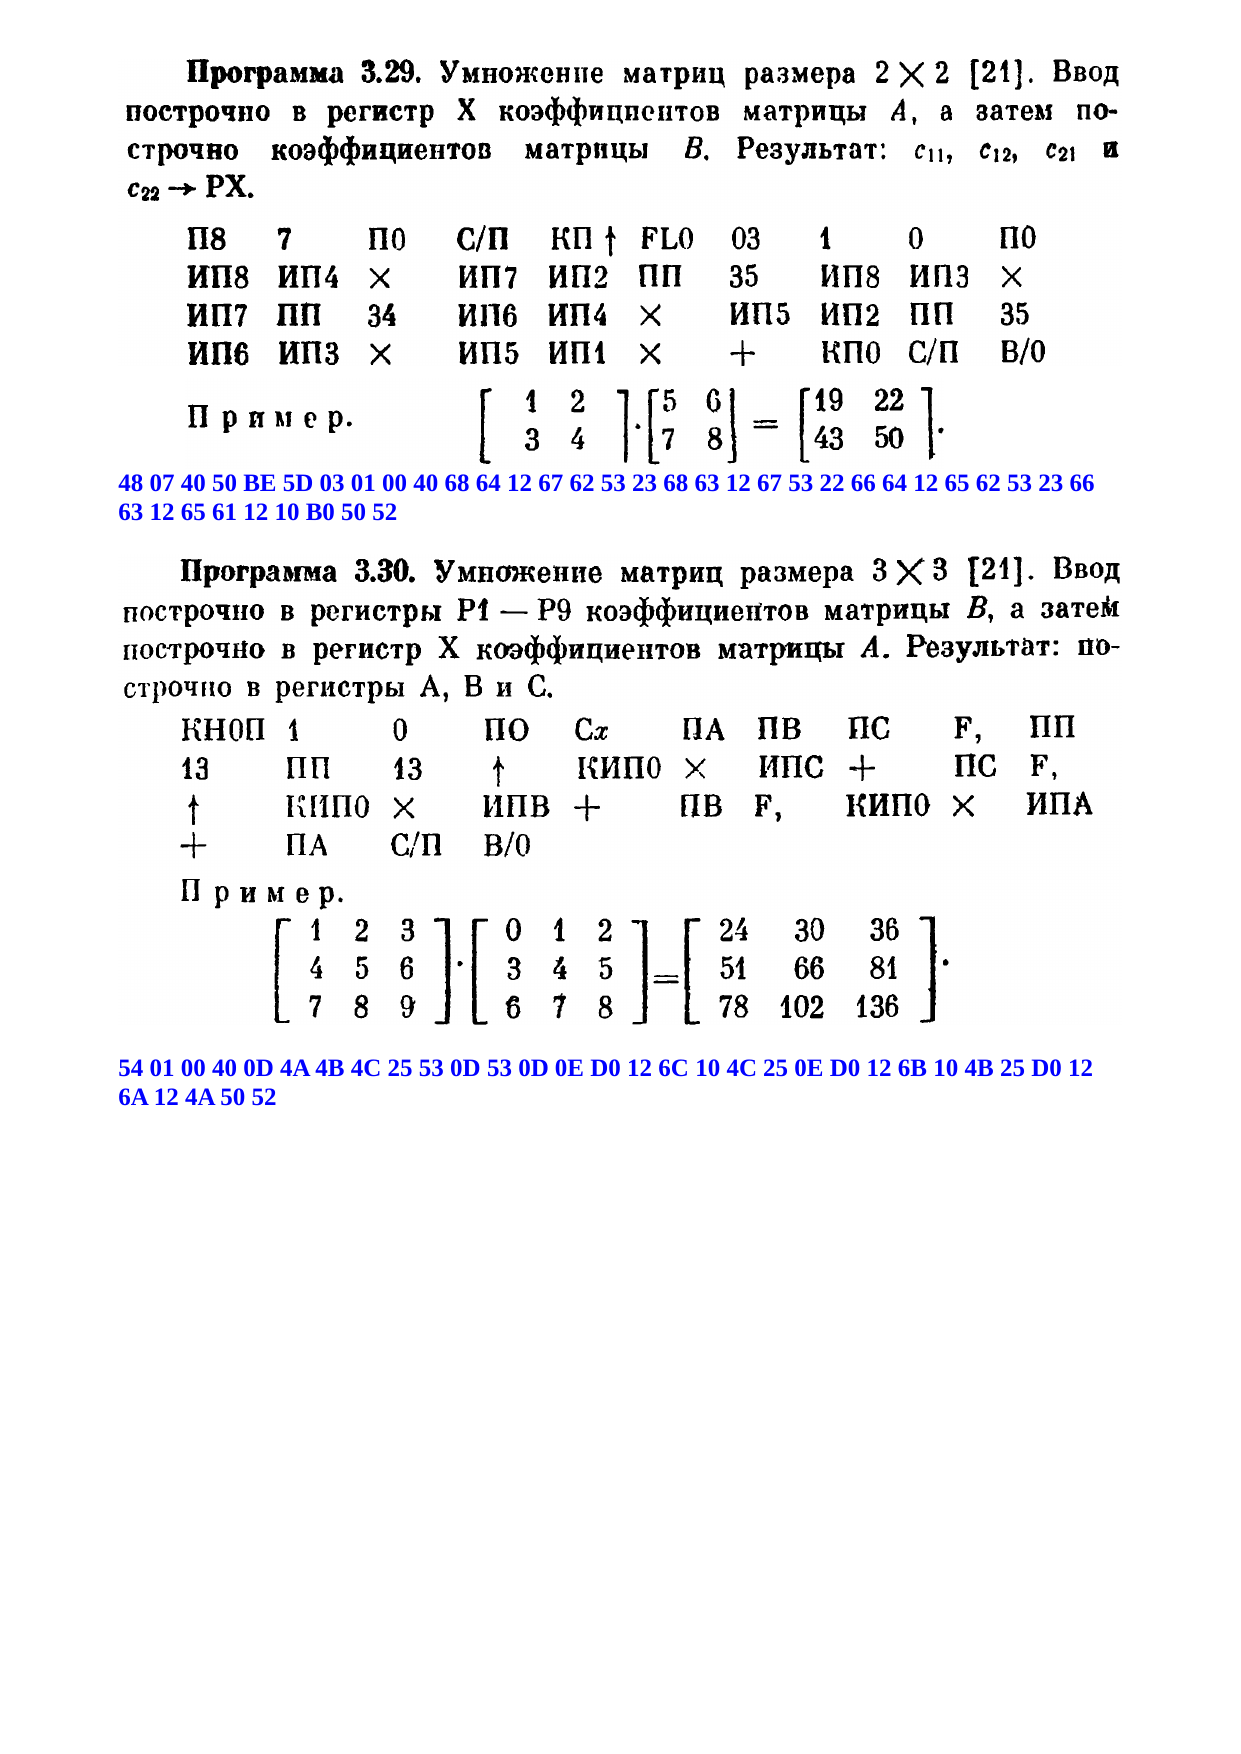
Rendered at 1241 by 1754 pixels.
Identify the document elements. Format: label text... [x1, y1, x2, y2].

text 48 07 40 50 BE 5D 03 01 00 40 68 64 12 67 62 53 23 68 63 12 67 53 22 66 64 12 65 62 53 23 66 63 12 65 61 12 10 B0 50 52 [118, 366, 1122, 526]
picture [184, 378, 945, 469]
picture [118, 554, 1123, 1025]
text 54 01 00 40 0D 4A 4B 4C 25 53 0D 53 0D 0E D0 12 6C 10 4C 25 0E D0 12 6B 10 4B 25 D0 12 6A 12 4A 50 52 [118, 1053, 1122, 1111]
picture [118, 59, 1123, 366]
